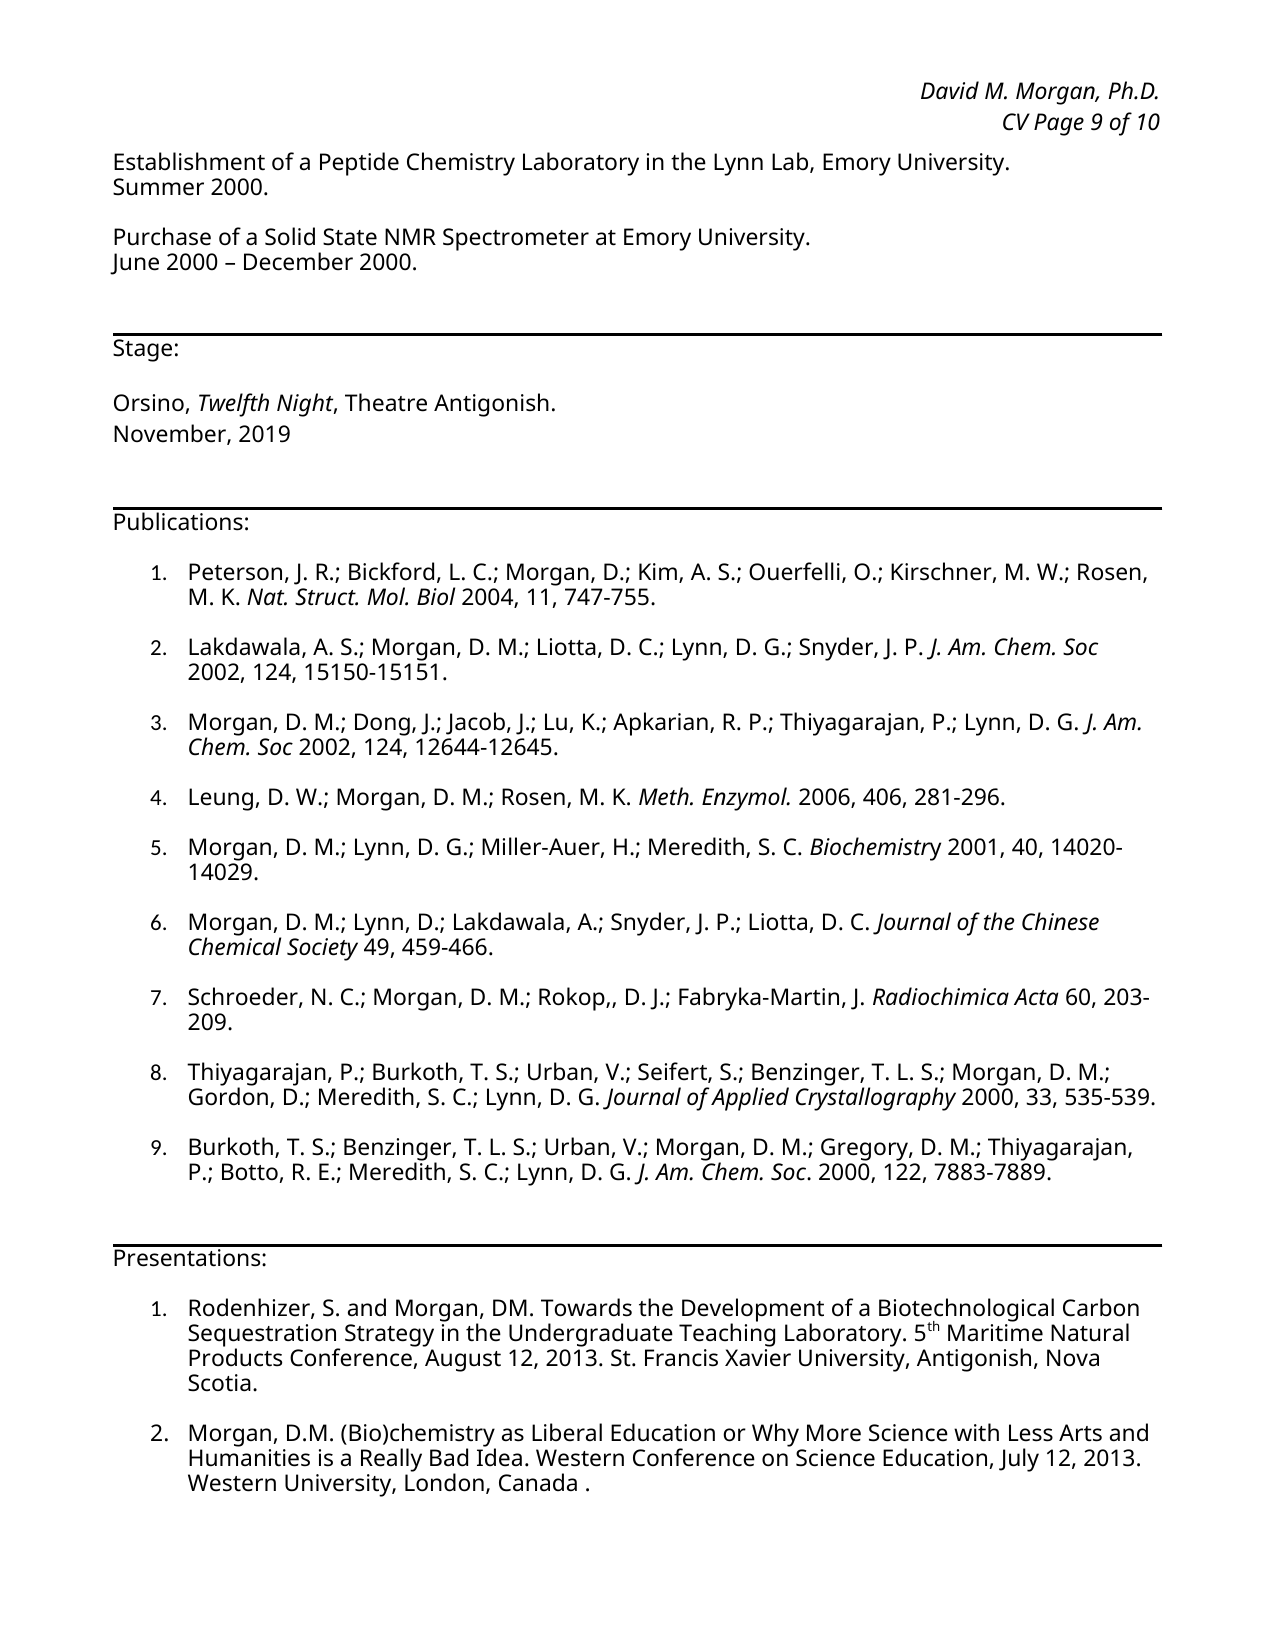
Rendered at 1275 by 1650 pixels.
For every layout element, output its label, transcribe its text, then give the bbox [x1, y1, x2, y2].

list Morgan, D. M.; Lynn, D.; Lakdawala, A.; Snyder, J. P.; Liotta, D. C. Journal of the Chinese Chemical Society 49, 459-466. [150, 910, 1162, 960]
text Purchase of a Solid State NMR Spectrometer at Emory University. [112, 225, 1162, 250]
text Presentations: [112, 1247, 1162, 1272]
list Leung, D. W.; Morgan, D. M.; Rosen, M. K. Meth. Enzymol. 2006, 406, 281-296. [150, 785, 1162, 810]
list Rodenhizer, S. and Morgan, DM. Towards the Development of a Biotechnological Carbon Sequestration Strategy in the Undergraduate Teaching Laboratory. 5th Maritime Natural Products Conference, August 12, 2013. St. Francis Xavier University, Antigonish, Nova Scotia. [150, 1297, 1162, 1397]
list Morgan, D. M.; Lynn, D. G.; Miller-Auer, H.; Meredith, S. C. Biochemistry 2001, 40, 14020-14029. [150, 835, 1162, 885]
text Stage: [112, 336, 1162, 361]
text Establishment of a Peptide Chemistry Laboratory in the Lynn Lab, Emory University. [112, 150, 1162, 175]
text Summer 2000. [112, 175, 1162, 200]
list Peterson, J. R.; Bickford, L. C.; Morgan, D.; Kim, A. S.; Ouerfelli, O.; Kirschner, M. W.; Rosen, M. K. Nat. Struct. Mol. Biol 2004, 11, 747-755. [150, 560, 1162, 610]
list Thiyagarajan, P.; Burkoth, T. S.; Urban, V.; Seifert, S.; Benzinger, T. L. S.; Morgan, D. M.; Gordon, D.; Meredith, S. C.; Lynn, D. G. Journal of Applied Crystallography 2000, 33, 535-539. [150, 1060, 1162, 1110]
text June 2000 – December 2000. [112, 250, 1162, 275]
list Morgan, D.M. (Bio)chemistry as Liberal Education or Why More Science with Less Arts and Humanities is a Really Bad Idea. Western Conference on Science Education, July 12, 2013. Western University, London, Canada . [150, 1422, 1162, 1497]
list Burkoth, T. S.; Benzinger, T. L. S.; Urban, V.; Morgan, D. M.; Gregory, D. M.; Thiyagarajan, P.; Botto, R. E.; Meredith, S. C.; Lynn, D. G. J. Am. Chem. Soc. 2000, 122, 7883-7889. [150, 1135, 1162, 1185]
list Lakdawala, A. S.; Morgan, D. M.; Liotta, D. C.; Lynn, D. G.; Snyder, J. P. J. Am. Chem. Soc 2002, 124, 15150-15151. [150, 635, 1162, 685]
list Morgan, D. M.; Dong, J.; Jacob, J.; Lu, K.; Apkarian, R. P.; Thiyagarajan, P.; Lynn, D. G. J. Am. Chem. Soc 2002, 124, 12644-12645. [150, 710, 1162, 760]
text Publications: [112, 510, 1162, 535]
list Schroeder, N. C.; Morgan, D. M.; Rokop,, D. J.; Fabryka-Martin, J. Radiochimica Acta 60, 203-209. [150, 985, 1162, 1035]
text November, 2019 [112, 418, 1162, 449]
text Orsino, Twelfth Night, Theatre Antigonish. [112, 386, 1162, 418]
